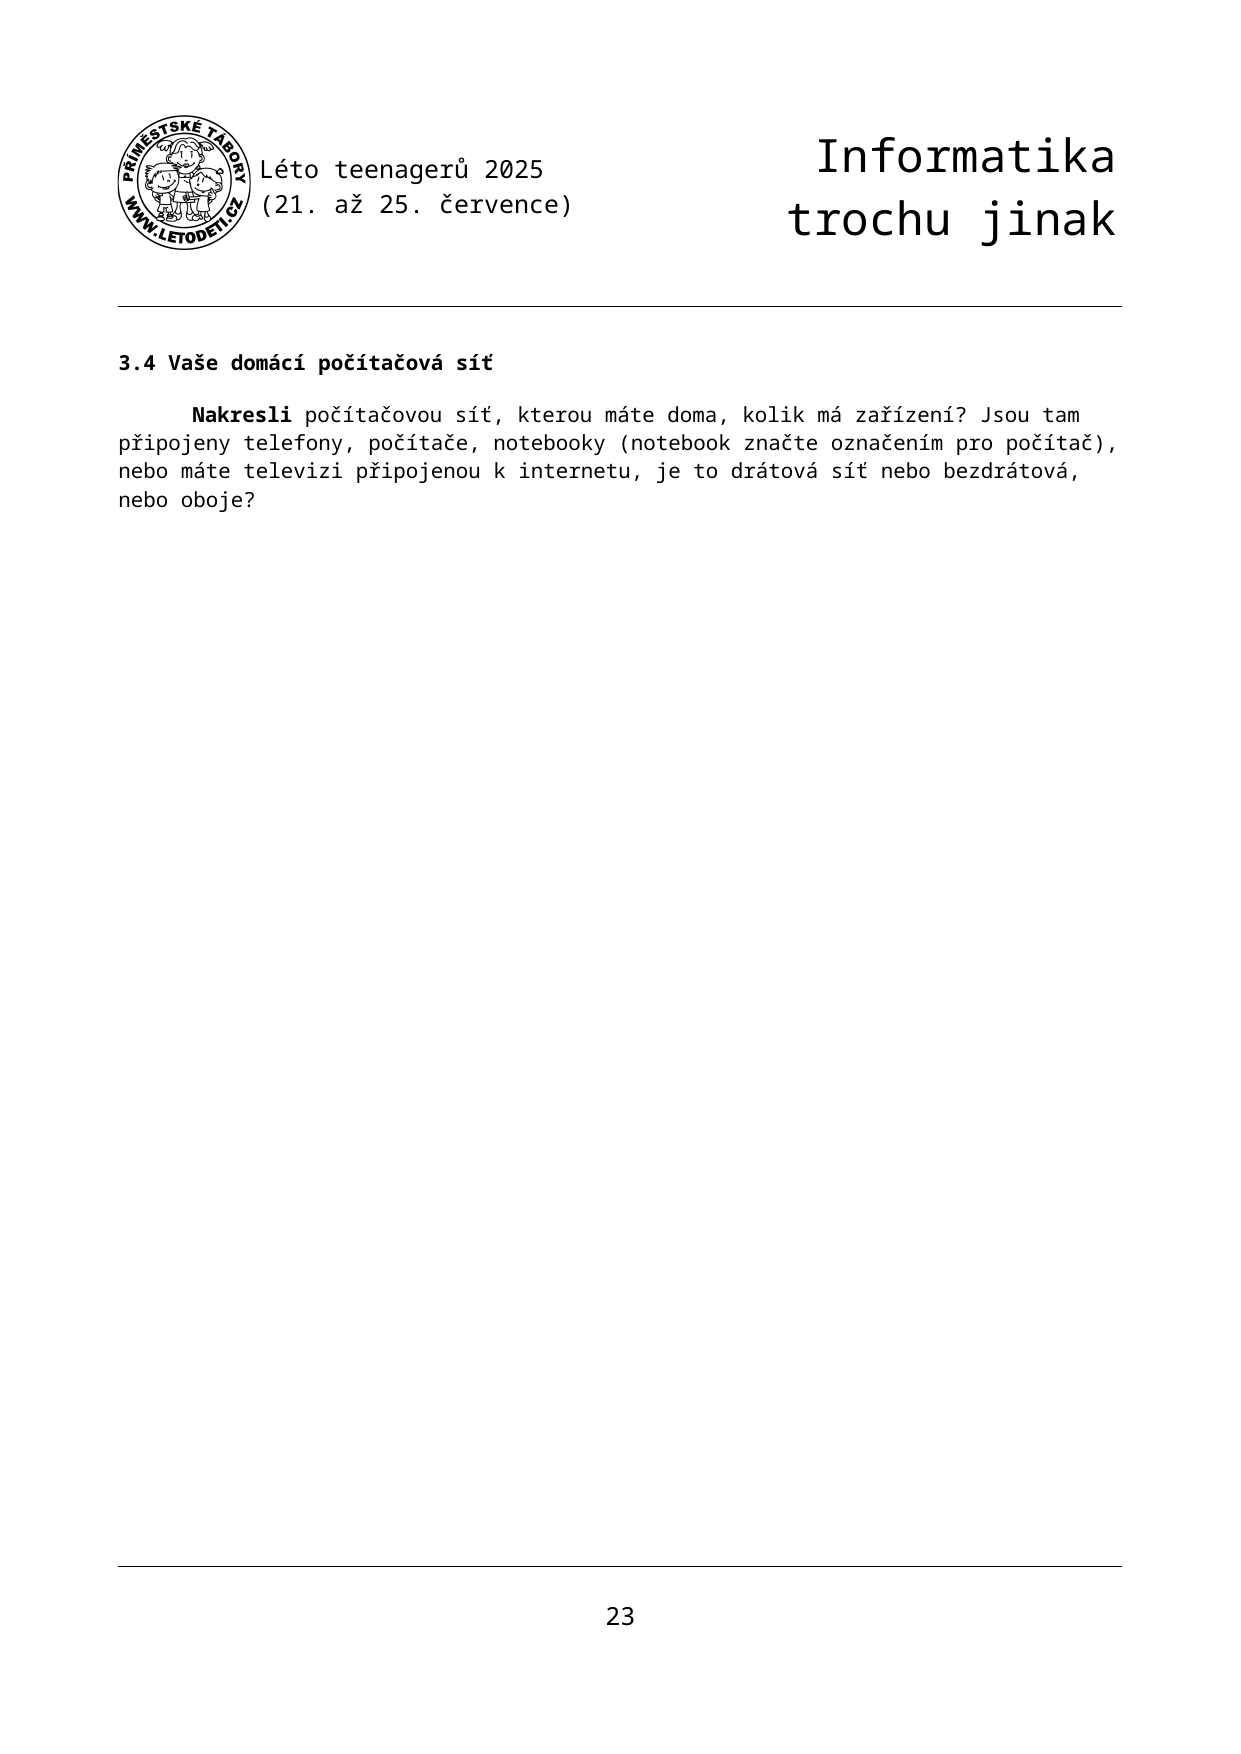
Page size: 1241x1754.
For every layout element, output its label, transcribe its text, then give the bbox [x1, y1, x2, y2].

text Nakresli počítačovou síť, kterou máte doma, kolik má zařízení? Jsou tam připojeny telefony, počítače, notebooky (notebook značte označením pro počítač), nebo máte televizi připojenou k internetu, je to drátová síť nebo bezdrátová, nebo oboje? [118, 400, 1122, 513]
text 3.4 Vaše domácí počítačová síť [118, 348, 1122, 376]
picture [117, 114, 251, 250]
